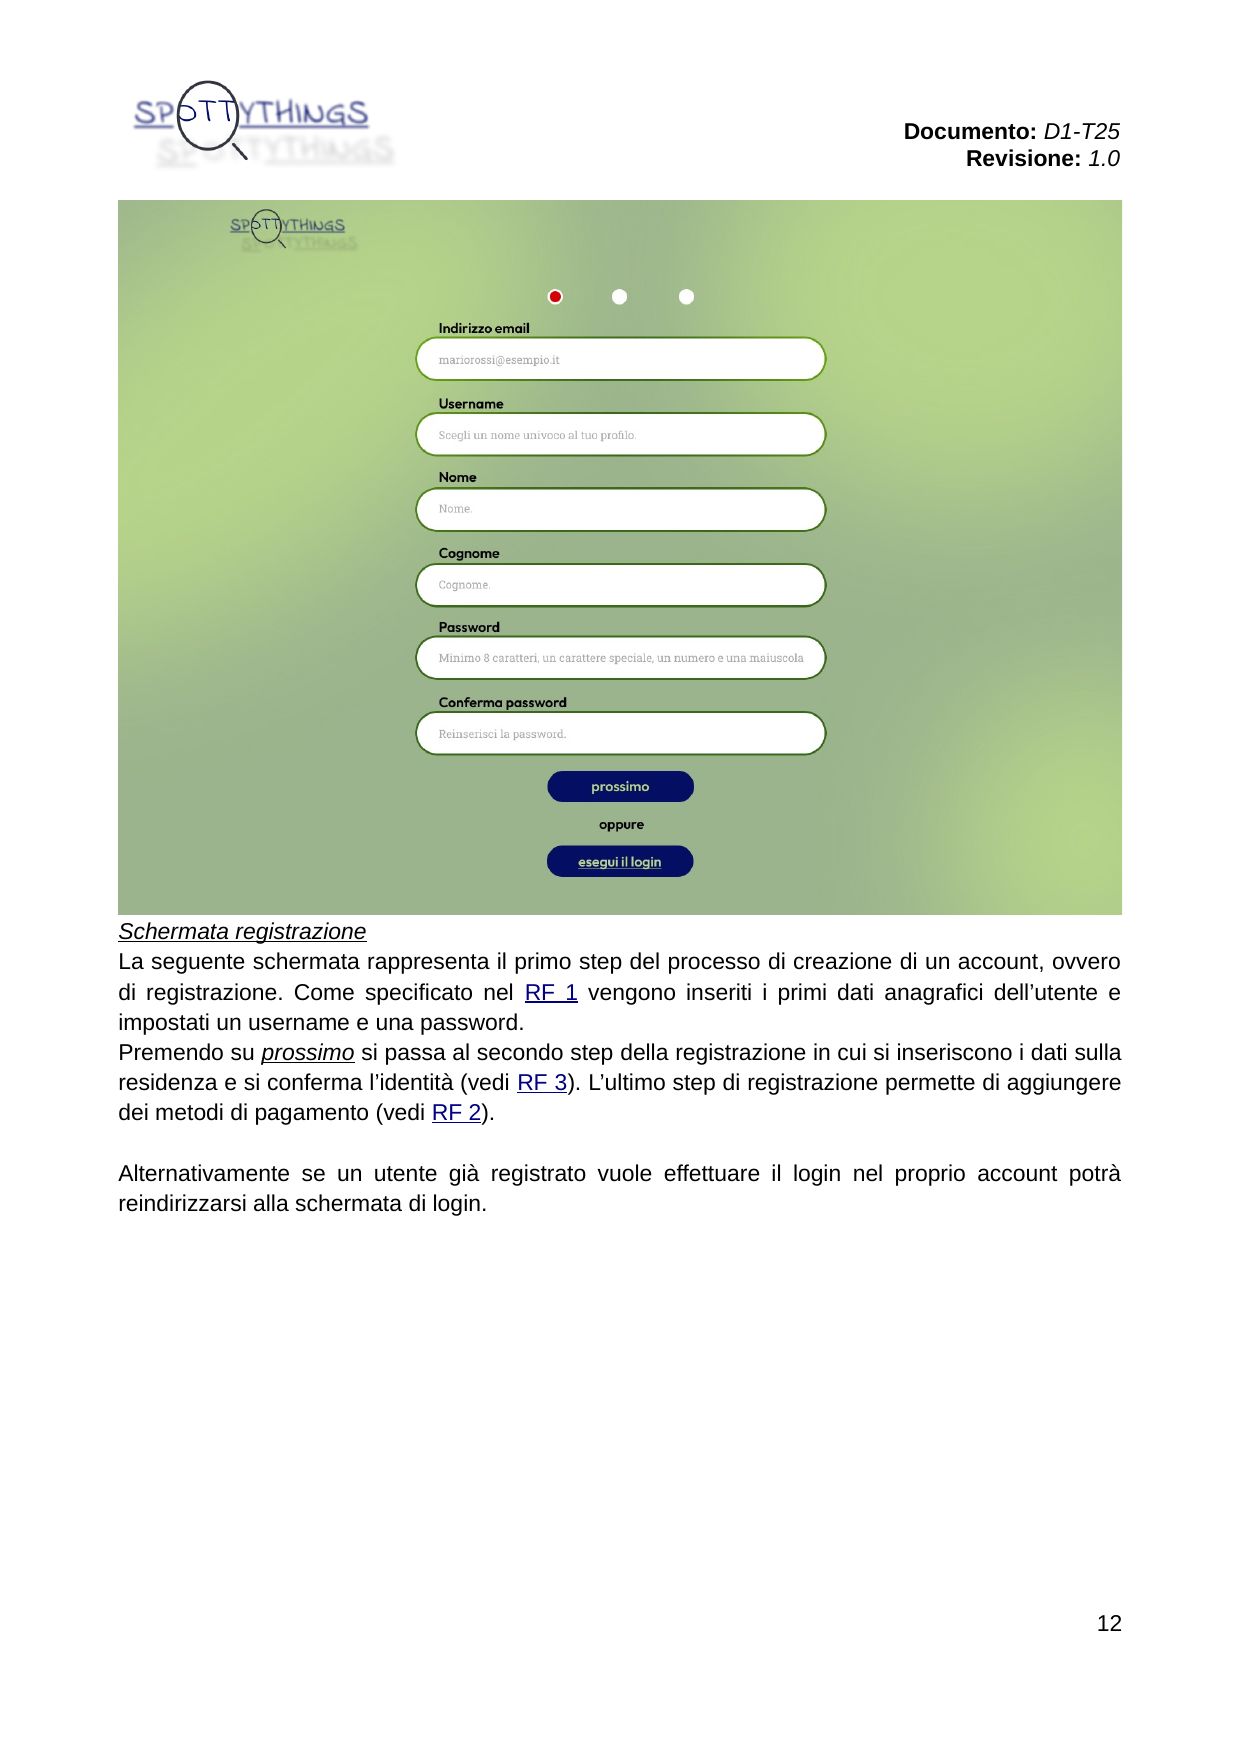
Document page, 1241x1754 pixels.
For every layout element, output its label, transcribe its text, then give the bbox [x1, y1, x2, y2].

picture [123, 73, 399, 187]
text Alternativamente se un utente già registrato vuole effettuare il login nel proprio account potrà reindirizzarsi alla schermata di login. [118, 1160, 1122, 1216]
picture [118, 200, 1123, 915]
text Premendo su prossimo si passa al secondo step della registrazione in cui si inseriscono i dati sulla residenza e si conferma l’identità (vedi RF 3). L’ultimo step di registrazione permette di aggiungere dei metodi di pagamento (vedi RF 2). [118, 1039, 1122, 1126]
text La seguente schermata rappresenta il primo step del processo di creazione di un account, ovvero di registrazione. Come specificato nel RF 1 vengono inseriti i primi dati anagrafici dell’utente e impostati un username e una password. [118, 948, 1122, 1035]
text Schermata registrazione [118, 915, 1122, 944]
